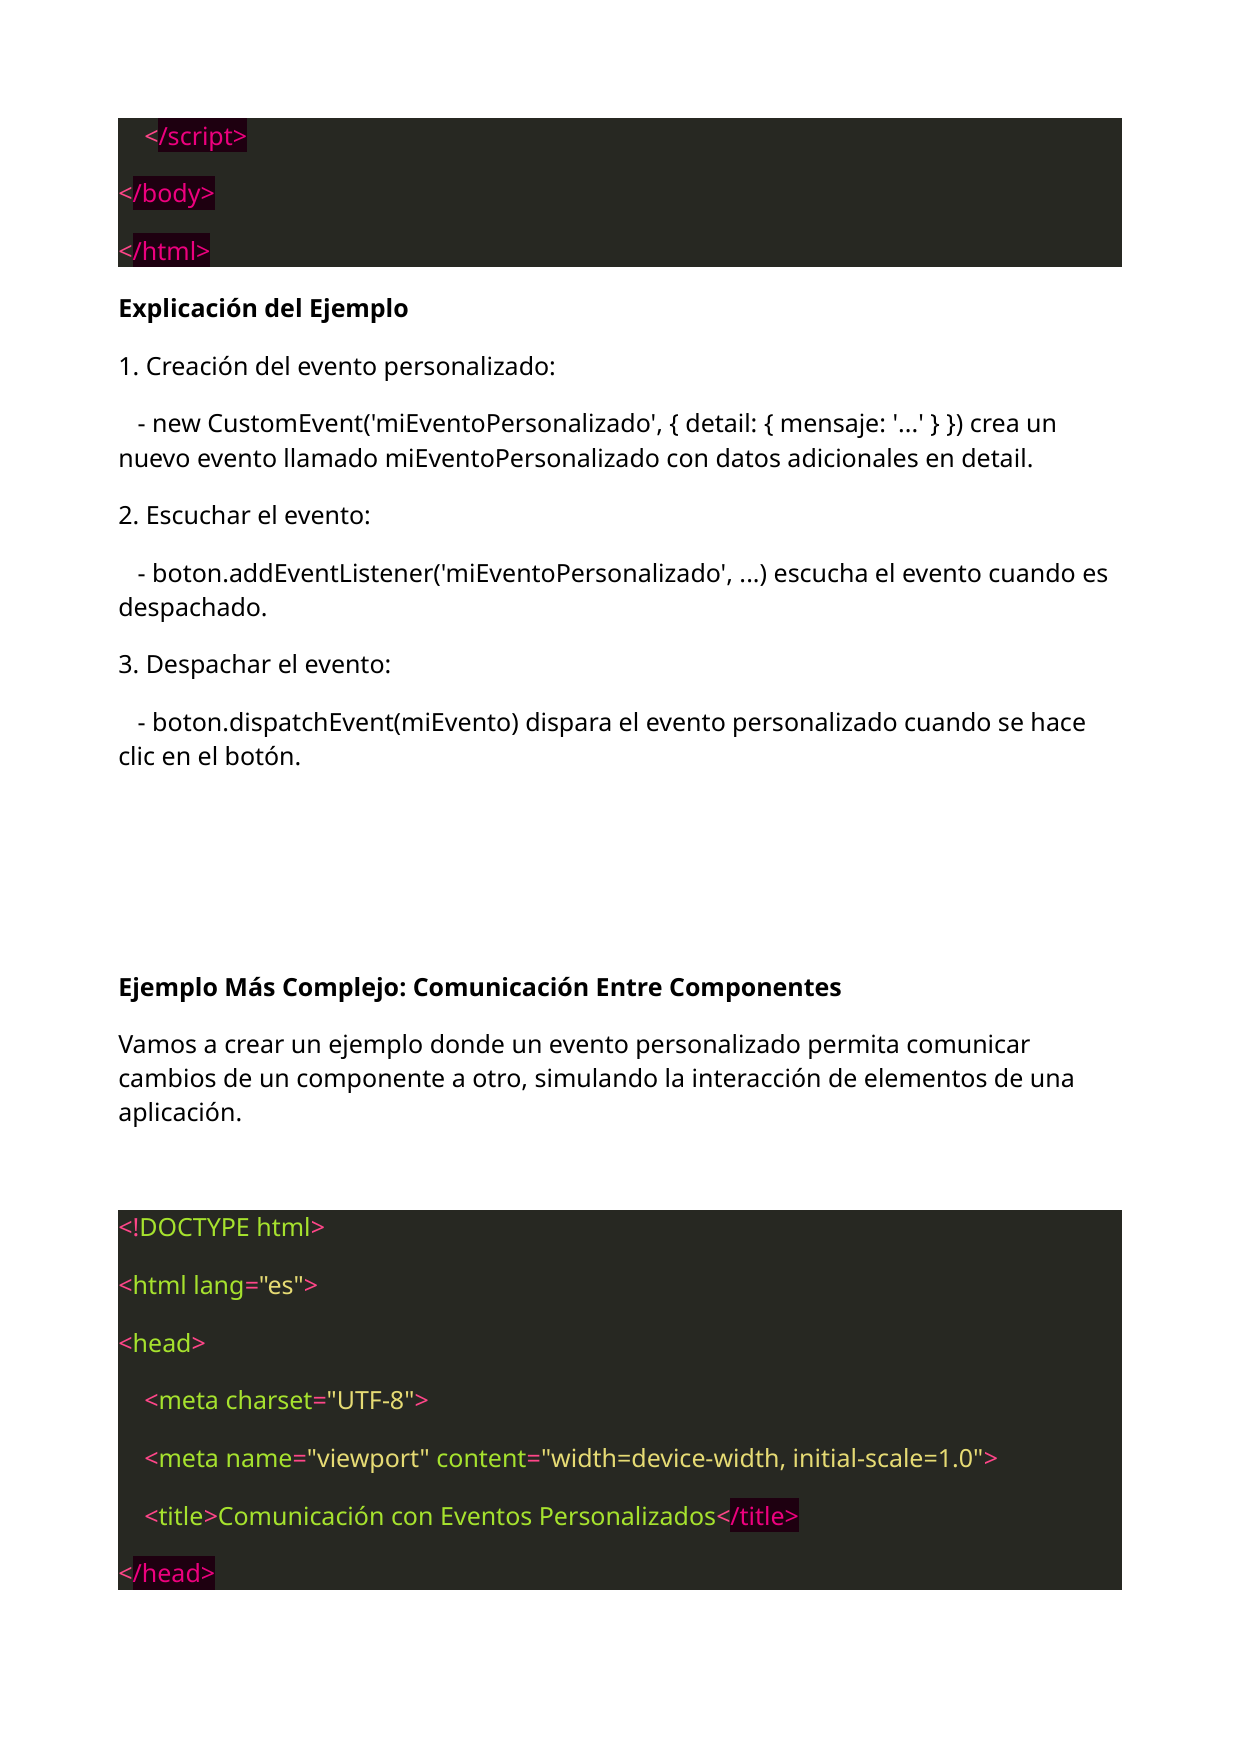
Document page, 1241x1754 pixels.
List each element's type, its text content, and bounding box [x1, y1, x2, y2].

text </script> [118, 118, 1122, 152]
text <!DOCTYPE html> [118, 1210, 1122, 1244]
text - boton.dispatchEvent(miEvento) dispara el evento personalizado cuando se hace clic en el botón. [118, 705, 1122, 773]
text Ejemplo Más Complejo: Comunicación Entre Componentes [118, 969, 1122, 1003]
text - boton.addEventListener('miEventoPersonalizado', ...) escucha el evento cuando es despachado. [118, 555, 1122, 623]
text - new CustomEvent('miEventoPersonalizado', { detail: { mensaje: '...' } }) crea un nuevo evento llamado miEventoPersonalizado con datos adicionales en detail. [118, 406, 1122, 474]
text </html> [118, 233, 1122, 267]
text 3. Despachar el evento: [118, 647, 1122, 681]
text </head> [118, 1556, 1122, 1590]
text <html lang="es"> [118, 1268, 1122, 1302]
text 1. Creación del evento personalizado: [118, 348, 1122, 383]
text 2. Escuchar el evento: [118, 498, 1122, 532]
text </body> [118, 176, 1122, 210]
text <meta charset="UTF-8"> [118, 1383, 1122, 1417]
text Explicación del Ejemplo [118, 291, 1122, 325]
text <title>Comunicación con Eventos Personalizados</title> [118, 1498, 1122, 1532]
text Vamos a crear un ejemplo donde un evento personalizado permita comunicar cambios de un componente a otro, simulando la interacción de elementos de una aplicación. [118, 1027, 1122, 1129]
text <head> [118, 1325, 1122, 1359]
text <meta name="viewport" content="width=device-width, initial-scale=1.0"> [118, 1441, 1122, 1474]
